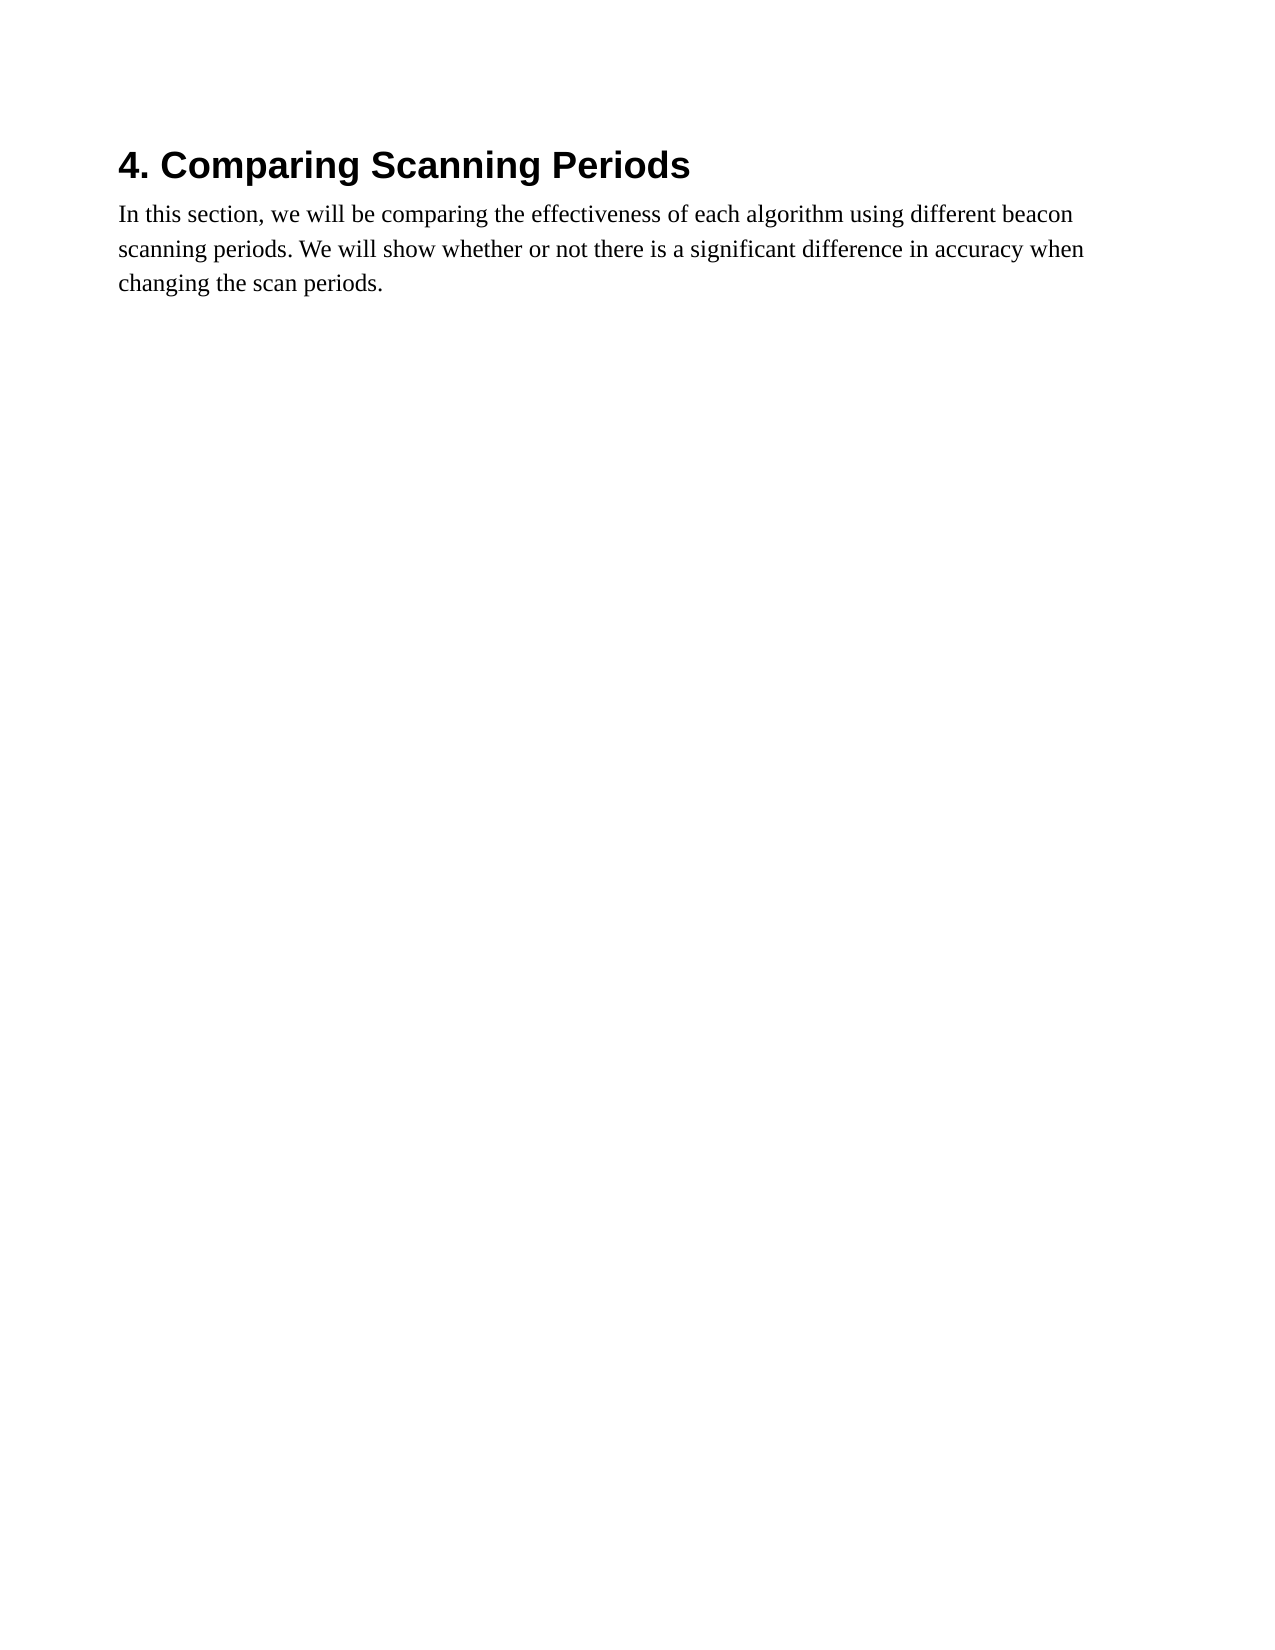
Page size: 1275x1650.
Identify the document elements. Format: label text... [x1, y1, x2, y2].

text In this section, we will be comparing the effectiveness of each algorithm using different beacon scanning periods. We will show whether or not there is a significant difference in accuracy when changing the scan periods. [118, 199, 1157, 297]
subtitle 4. Comparing Scanning Periods [118, 143, 1157, 187]
